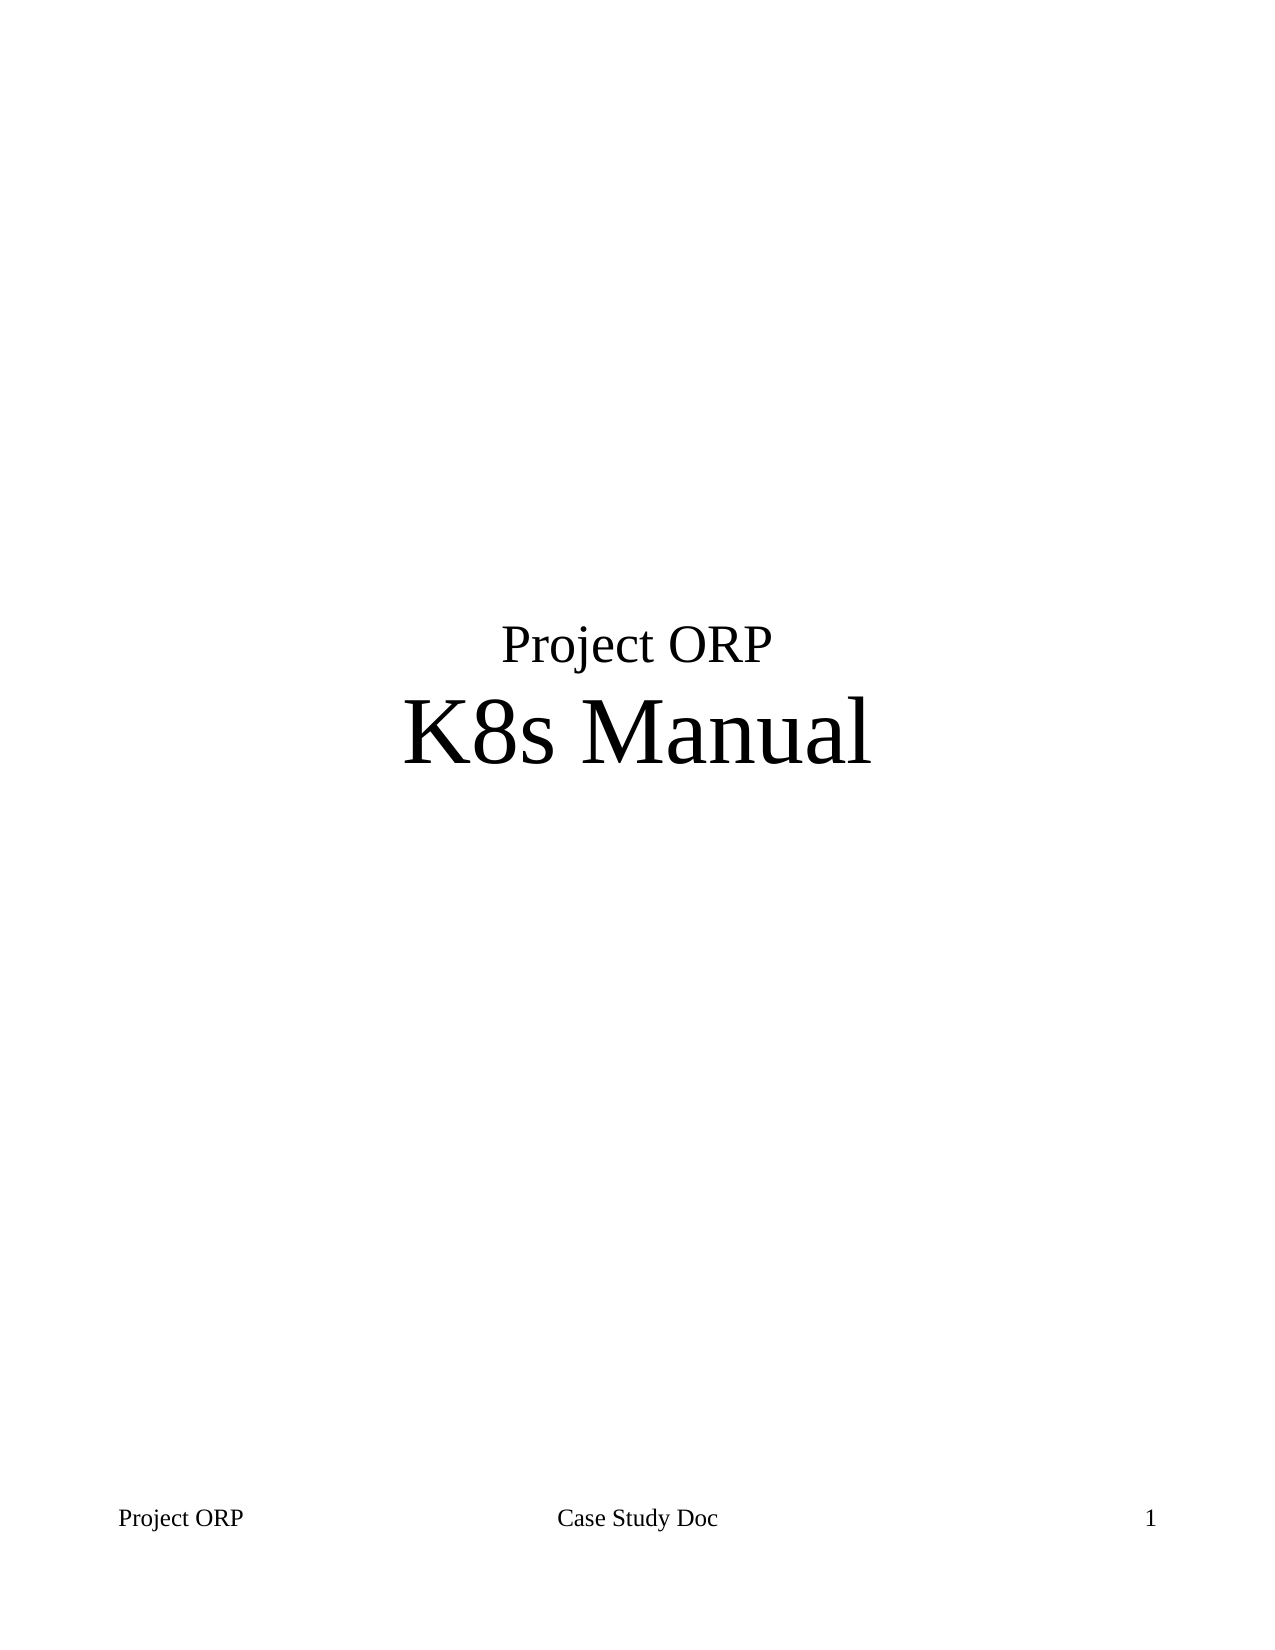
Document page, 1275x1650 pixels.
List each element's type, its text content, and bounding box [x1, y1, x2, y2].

text K8s Manual [118, 674, 1157, 784]
text Project ORP [118, 612, 1157, 674]
